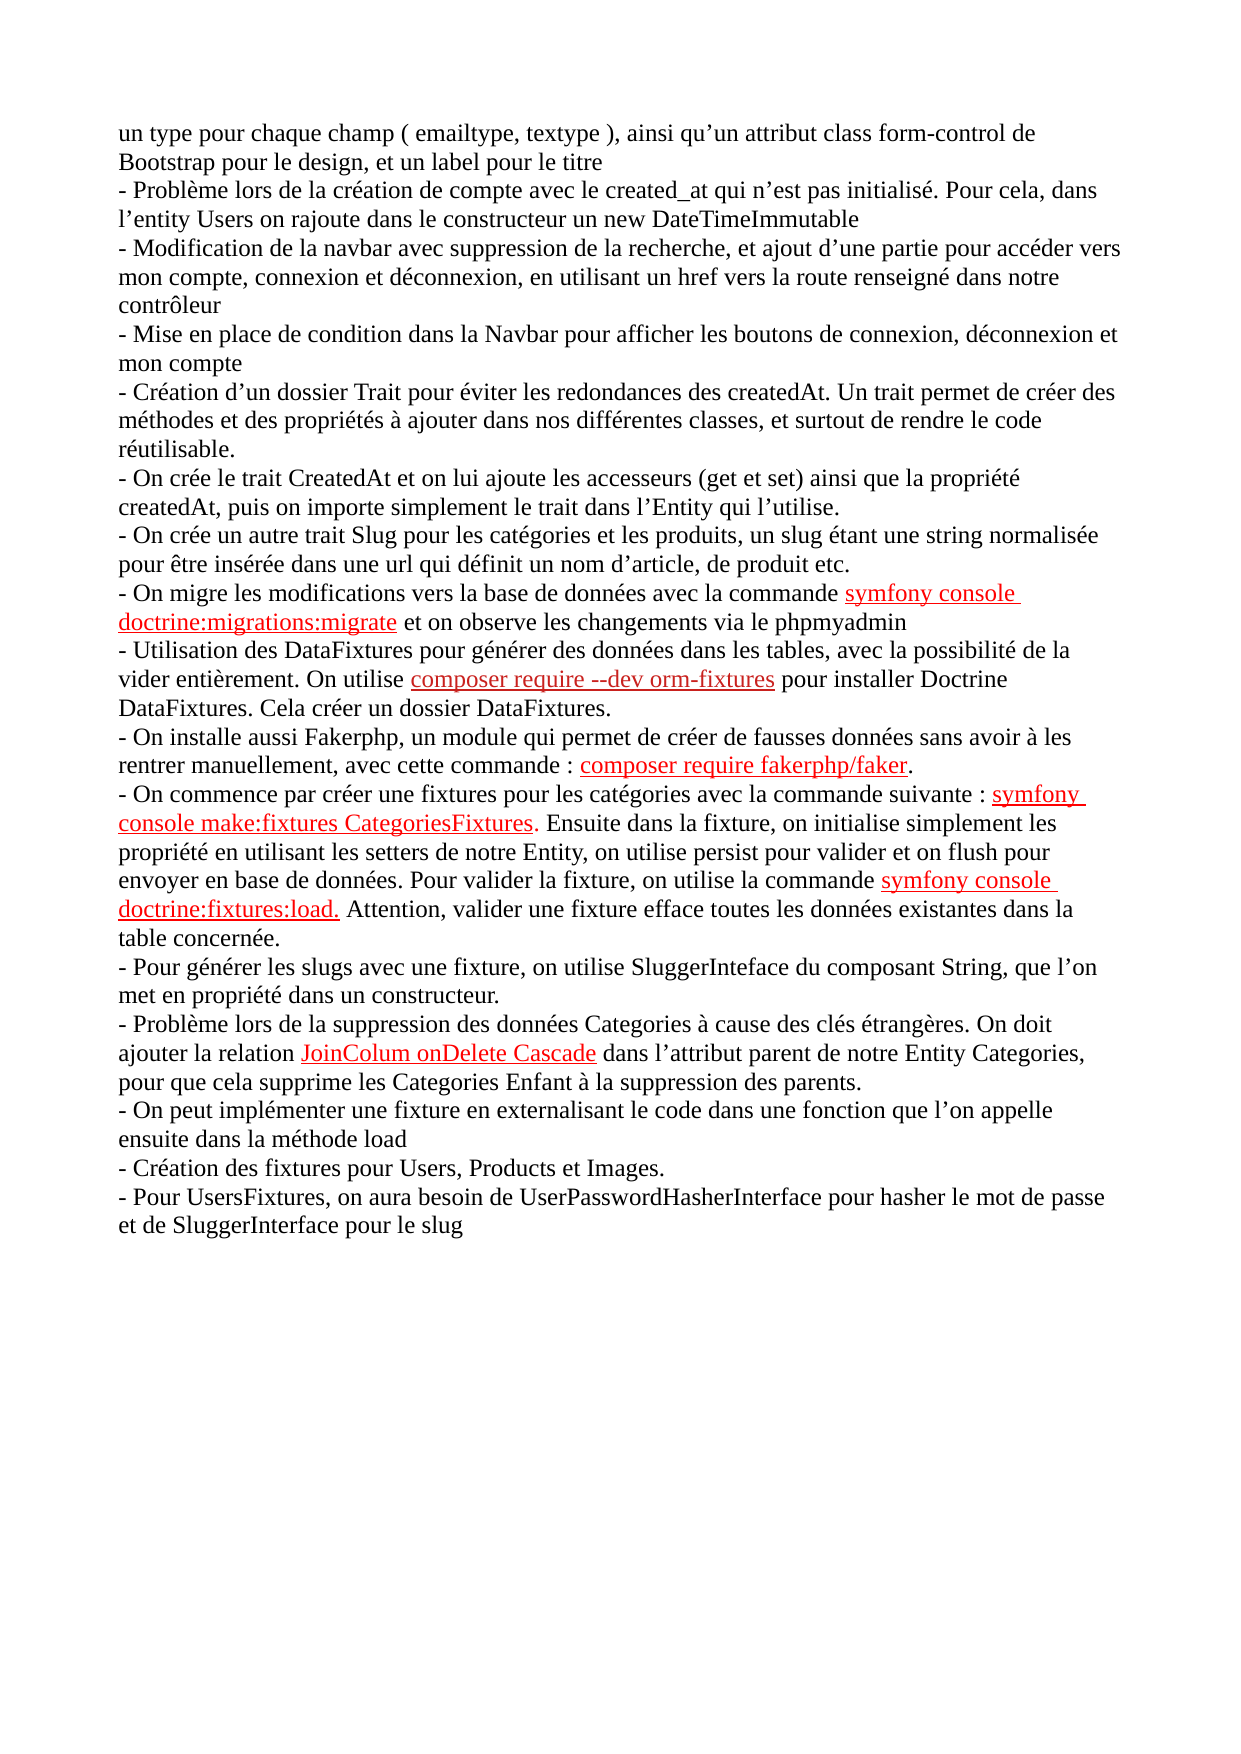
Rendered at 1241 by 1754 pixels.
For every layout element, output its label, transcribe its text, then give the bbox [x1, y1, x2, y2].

text un type pour chaque champ ( emailtype, textype ), ainsi qu’un attribut class form-control de Bootstrap pour le design, et un label pour le titre [118, 118, 1122, 176]
text - On crée un autre trait Slug pour les catégories et les produits, un slug étant une string normalisée pour être insérée dans une url qui définit un nom d’article, de produit etc. [118, 521, 1122, 578]
text - Utilisation des DataFixtures pour générer des données dans les tables, avec la possibilité de la vider entièrement. On utilise composer require --dev orm-fixtures pour installer Doctrine DataFixtures. Cela créer un dossier DataFixtures. [118, 636, 1122, 722]
text - Problème lors de la suppression des données Categories à cause des clés étrangères. On doit ajouter la relation JoinColum onDelete Cascade dans l’attribut parent de notre Entity Categories, pour que cela supprime les Categories Enfant à la suppression des parents. [118, 1009, 1122, 1096]
text - Création d’un dossier Trait pour éviter les redondances des createdAt. Un trait permet de créer des méthodes et des propriétés à ajouter dans nos différentes classes, et surtout de rendre le code réutilisable. [118, 377, 1122, 463]
text - Pour UsersFixtures, on aura besoin de UserPasswordHasherInterface pour hasher le mot de passe et de SluggerInterface pour le slug [118, 1182, 1122, 1239]
text - Création des fixtures pour Users, Products et Images. [118, 1153, 1122, 1182]
text - On migre les modifications vers la base de données avec la commande symfony console doctrine:migrations:migrate et on observe les changements via le phpmyadmin [118, 578, 1122, 636]
text - On installe aussi Fakerphp, un module qui permet de créer de fausses données sans avoir à les rentrer manuellement, avec cette commande : composer require fakerphp/faker. [118, 722, 1122, 779]
text - Modification de la navbar avec suppression de la recherche, et ajout d’une partie pour accéder vers mon compte, connexion et déconnexion, en utilisant un href vers la route renseigné dans notre contrôleur [118, 233, 1122, 319]
text - Problème lors de la création de compte avec le created_at qui n’est pas initialisé. Pour cela, dans l’entity Users on rajoute dans le constructeur un new DateTimeImmutable [118, 176, 1122, 233]
text - On peut implémenter une fixture en externalisant le code dans une fonction que l’on appelle ensuite dans la méthode load [118, 1096, 1122, 1153]
text - On crée le trait CreatedAt et on lui ajoute les accesseurs (get et set) ainsi que la propriété createdAt, puis on importe simplement le trait dans l’Entity qui l’utilise. [118, 463, 1122, 521]
text - On commence par créer une fixtures pour les catégories avec la commande suivante : symfony console make:fixtures CategoriesFixtures. Ensuite dans la fixture, on initialise simplement les propriété en utilisant les setters de notre Entity, on utilise persist pour valider et on flush pour envoyer en base de données. Pour valider la fixture, on utilise la commande symfony console doctrine:fixtures:load. Attention, valider une fixture efface toutes les données existantes dans la table concernée. [118, 779, 1122, 952]
text - Pour générer les slugs avec une fixture, on utilise SluggerInteface du composant String, que l’on met en propriété dans un constructeur. [118, 952, 1122, 1009]
text - Mise en place de condition dans la Navbar pour afficher les boutons de connexion, déconnexion et mon compte [118, 319, 1122, 377]
